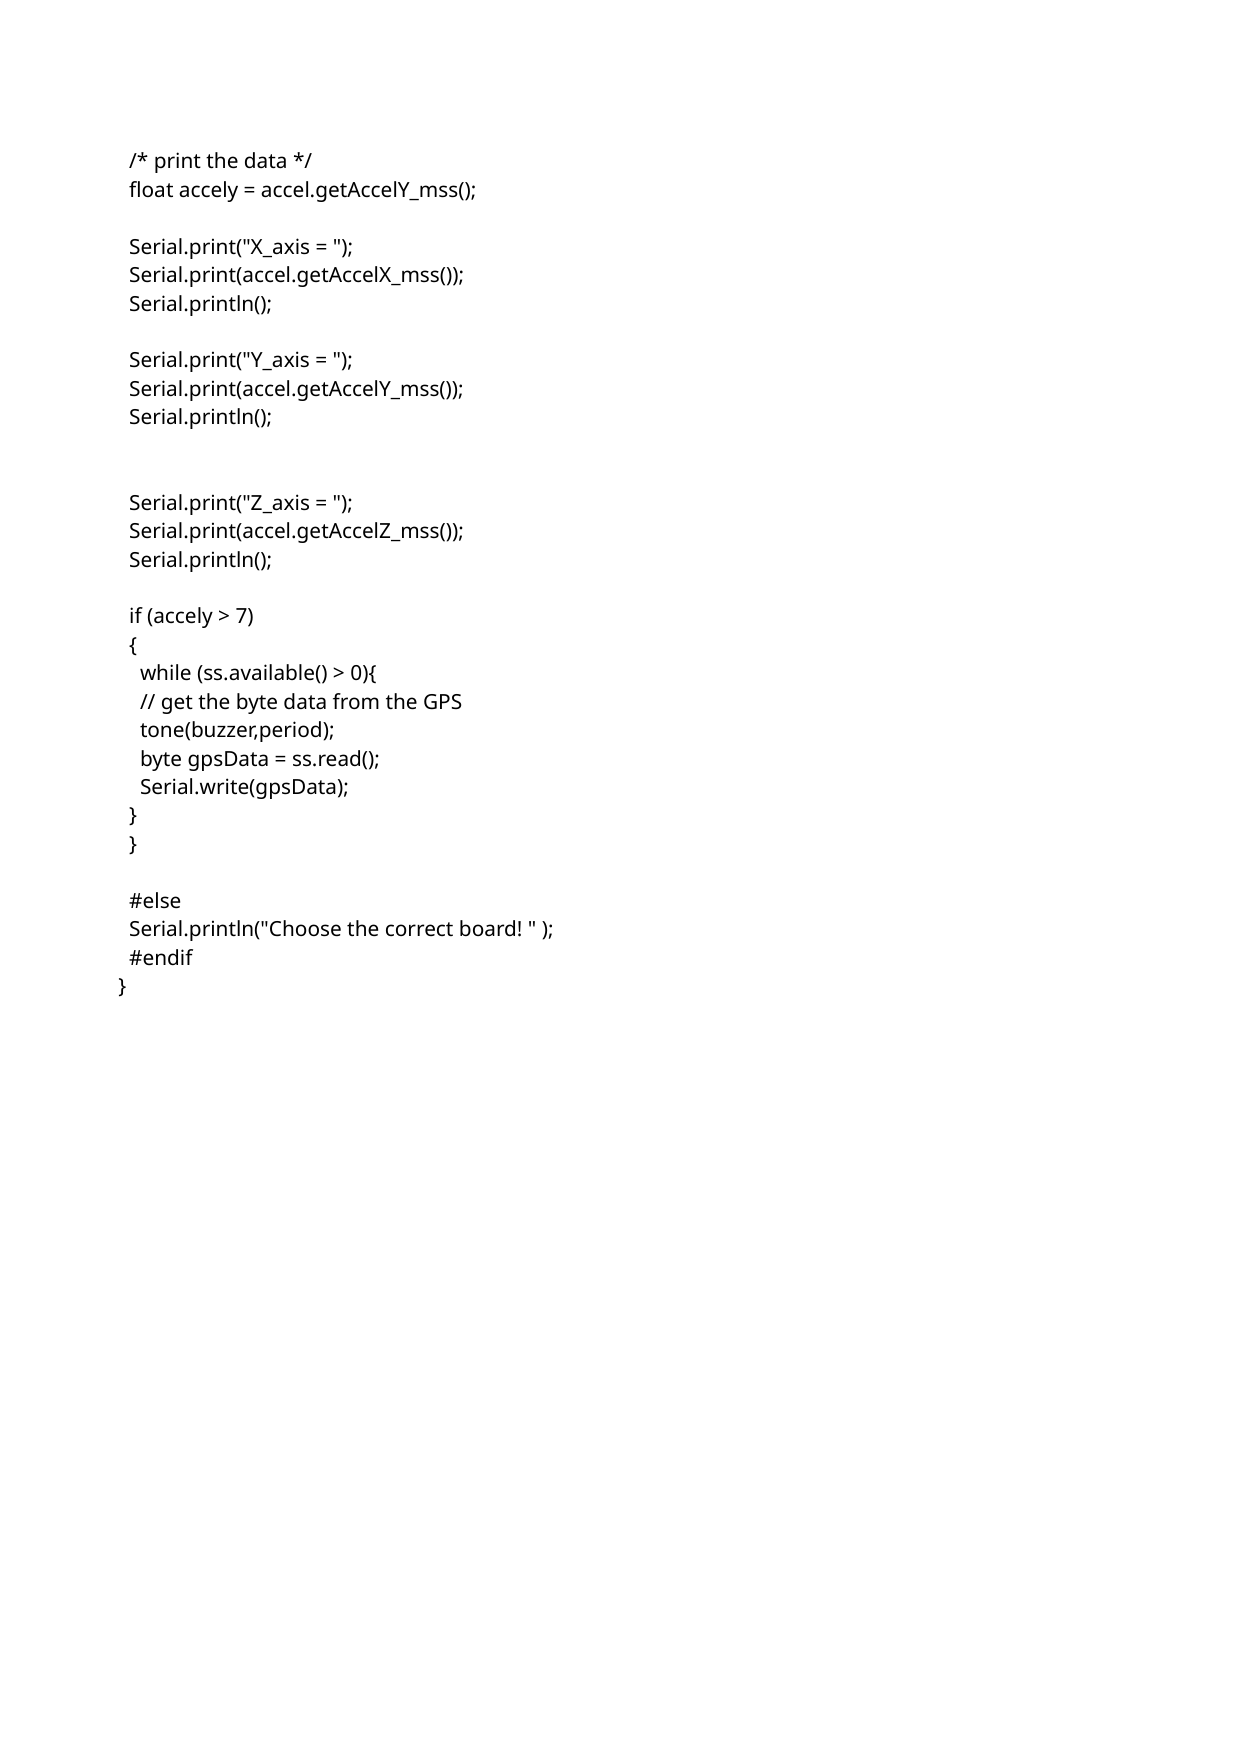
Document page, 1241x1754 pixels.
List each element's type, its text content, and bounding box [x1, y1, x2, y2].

text Serial.write(gpsData); [118, 772, 1122, 801]
text Serial.print("Y_axis = "); [118, 346, 1122, 374]
text Serial.println(); [118, 289, 1122, 317]
text /* print the data */ [118, 147, 1122, 175]
text Serial.println("Choose the correct board! " ); [118, 914, 1122, 943]
text Serial.print("X_axis = "); [118, 232, 1122, 260]
text } [118, 971, 1122, 1000]
text } [118, 801, 1122, 829]
text Serial.print(accel.getAccelX_mss()); [118, 260, 1122, 289]
text #endif [118, 943, 1122, 971]
text Serial.print(accel.getAccelZ_mss()); [118, 516, 1122, 545]
text float accely = accel.getAccelY_mss(); [118, 175, 1122, 203]
text { [118, 630, 1122, 658]
text byte gpsData = ss.read(); [118, 744, 1122, 772]
text #else [118, 886, 1122, 914]
text Serial.println(); [118, 402, 1122, 431]
text } [118, 829, 1122, 857]
text Serial.print(accel.getAccelY_mss()); [118, 374, 1122, 402]
text while (ss.available() > 0){ [118, 658, 1122, 687]
text if (accely > 7) [118, 602, 1122, 630]
text Serial.println(); [118, 545, 1122, 573]
text Serial.print("Z_axis = "); [118, 488, 1122, 516]
text tone(buzzer,period); [118, 715, 1122, 744]
text // get the byte data from the GPS [118, 687, 1122, 715]
